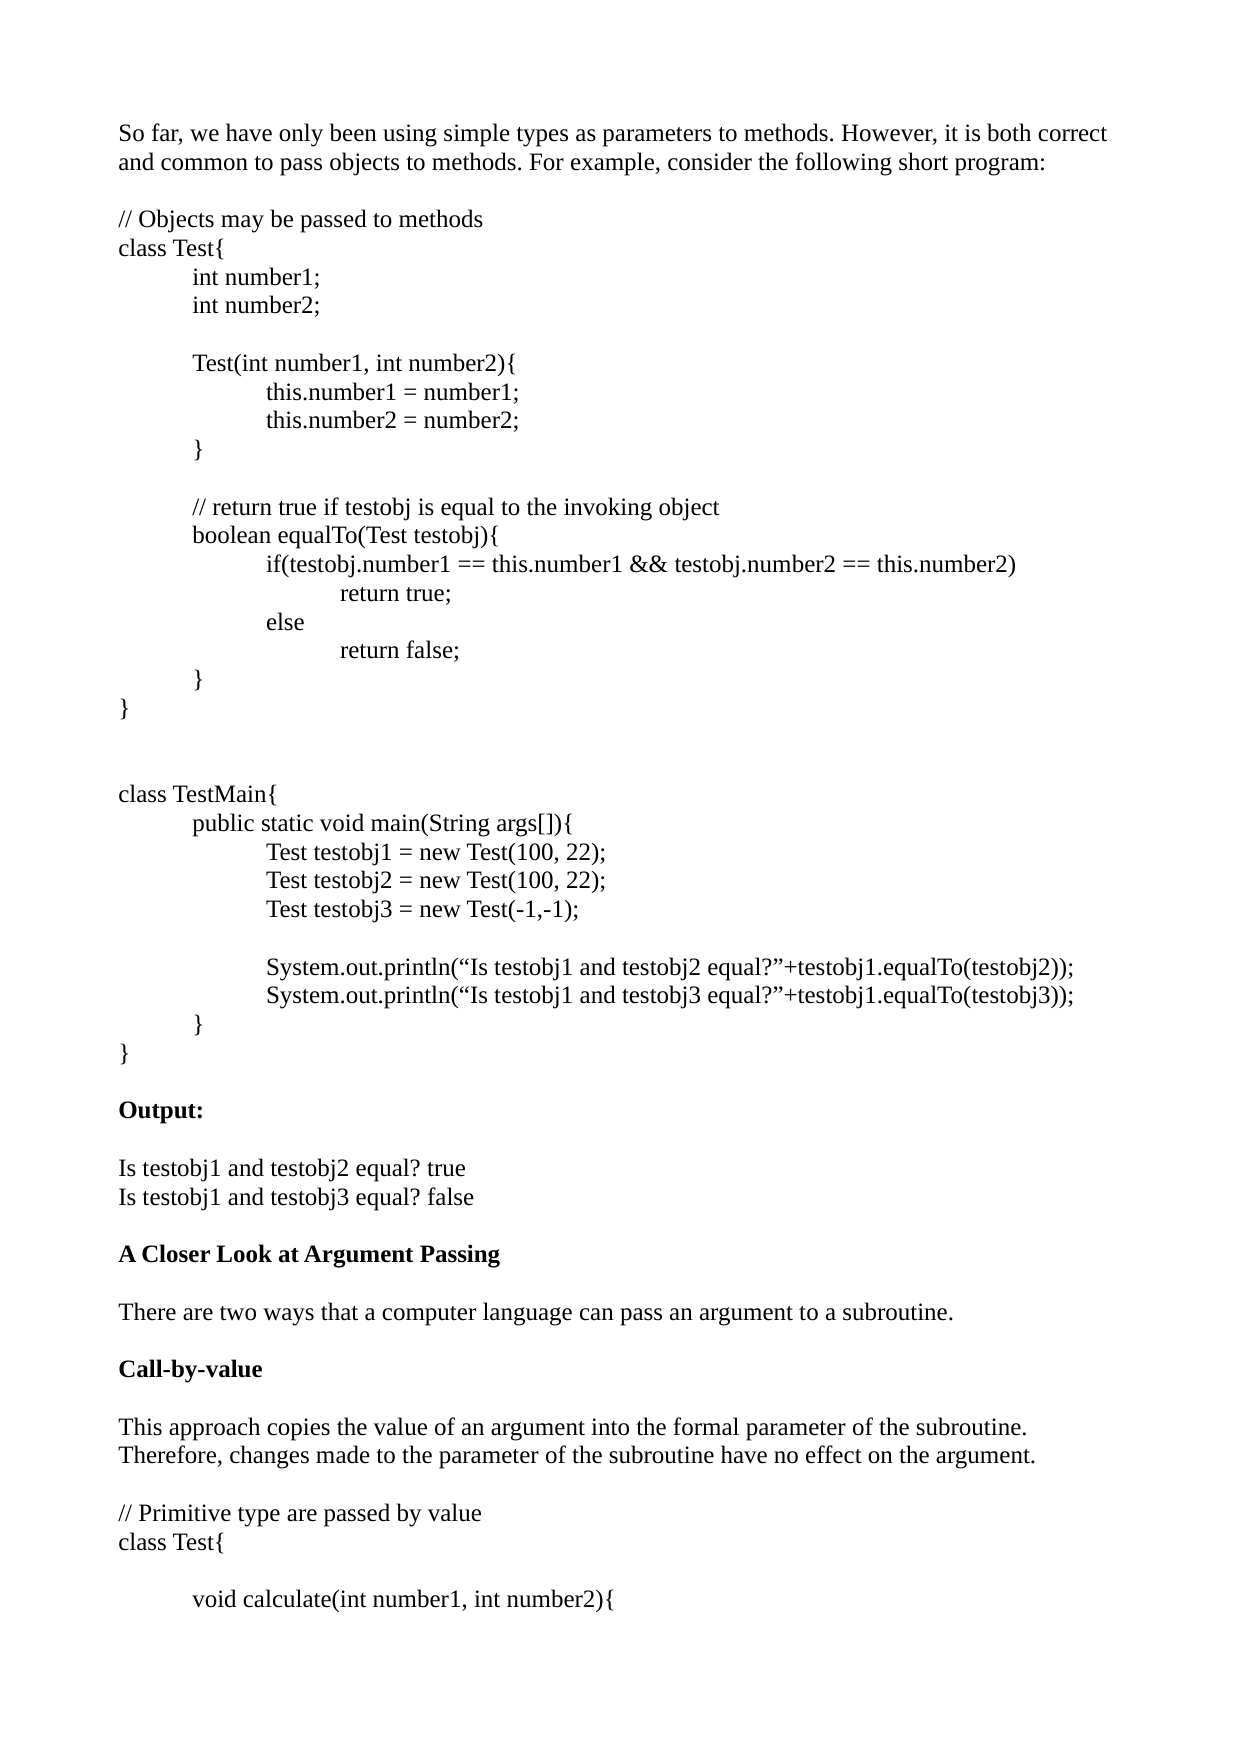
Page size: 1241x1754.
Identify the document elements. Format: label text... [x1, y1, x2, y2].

text boolean equalTo(Test testobj){ [118, 521, 1122, 549]
text public static void main(String args[]){ [118, 808, 1122, 837]
text } [118, 664, 1122, 693]
text Is testobj1 and testobj2 equal? true [118, 1153, 1122, 1182]
text Test testobj2 = new Test(100, 22); [118, 866, 1122, 894]
text System.out.println(“Is testobj1 and testobj3 equal?”+testobj1.equalTo(testobj3)); [118, 981, 1122, 1009]
text } [118, 1009, 1122, 1038]
text this.number2 = number2; [118, 406, 1122, 434]
text int number1; [118, 262, 1122, 291]
text Test testobj1 = new Test(100, 22); [118, 837, 1122, 866]
text void calculate(int number1, int number2){ [118, 1584, 1122, 1613]
text else [118, 607, 1122, 636]
text This approach copies the value of an argument into the formal parameter of the subroutine. Therefore, changes made to the parameter of the subroutine have no effect on the argument. [118, 1412, 1122, 1469]
text class Test{ [118, 1527, 1122, 1556]
text Test(int number1, int number2){ [118, 348, 1122, 377]
text this.number1 = number1; [118, 377, 1122, 406]
text // Objects may be passed to methods [118, 204, 1122, 233]
text Is testobj1 and testobj3 equal? false [118, 1182, 1122, 1211]
text class Test{ [118, 233, 1122, 262]
text if(testobj.number1 == this.number1 && testobj.number2 == this.number2) [118, 549, 1122, 578]
text So far, we have only been using simple types as parameters to methods. However, it is both correct and common to pass objects to methods. For example, consider the following short program: [118, 118, 1122, 176]
text return true; [118, 578, 1122, 607]
text class TestMain{ [118, 779, 1122, 808]
text return false; [118, 636, 1122, 664]
text System.out.println(“Is testobj1 and testobj2 equal?”+testobj1.equalTo(testobj2)); [118, 952, 1122, 981]
text Call-by-value [118, 1354, 1122, 1383]
text } [118, 1038, 1122, 1067]
text Test testobj3 = new Test(-1,-1); [118, 894, 1122, 923]
text } [118, 434, 1122, 463]
text Output: [118, 1096, 1122, 1124]
text int number2; [118, 291, 1122, 319]
text // return true if testobj is equal to the invoking object [118, 492, 1122, 521]
text There are two ways that a computer language can pass an argument to a subroutine. [118, 1297, 1122, 1326]
text A Closer Look at Argument Passing [118, 1239, 1122, 1268]
text // Primitive type are passed by value [118, 1498, 1122, 1527]
text } [118, 693, 1122, 722]
